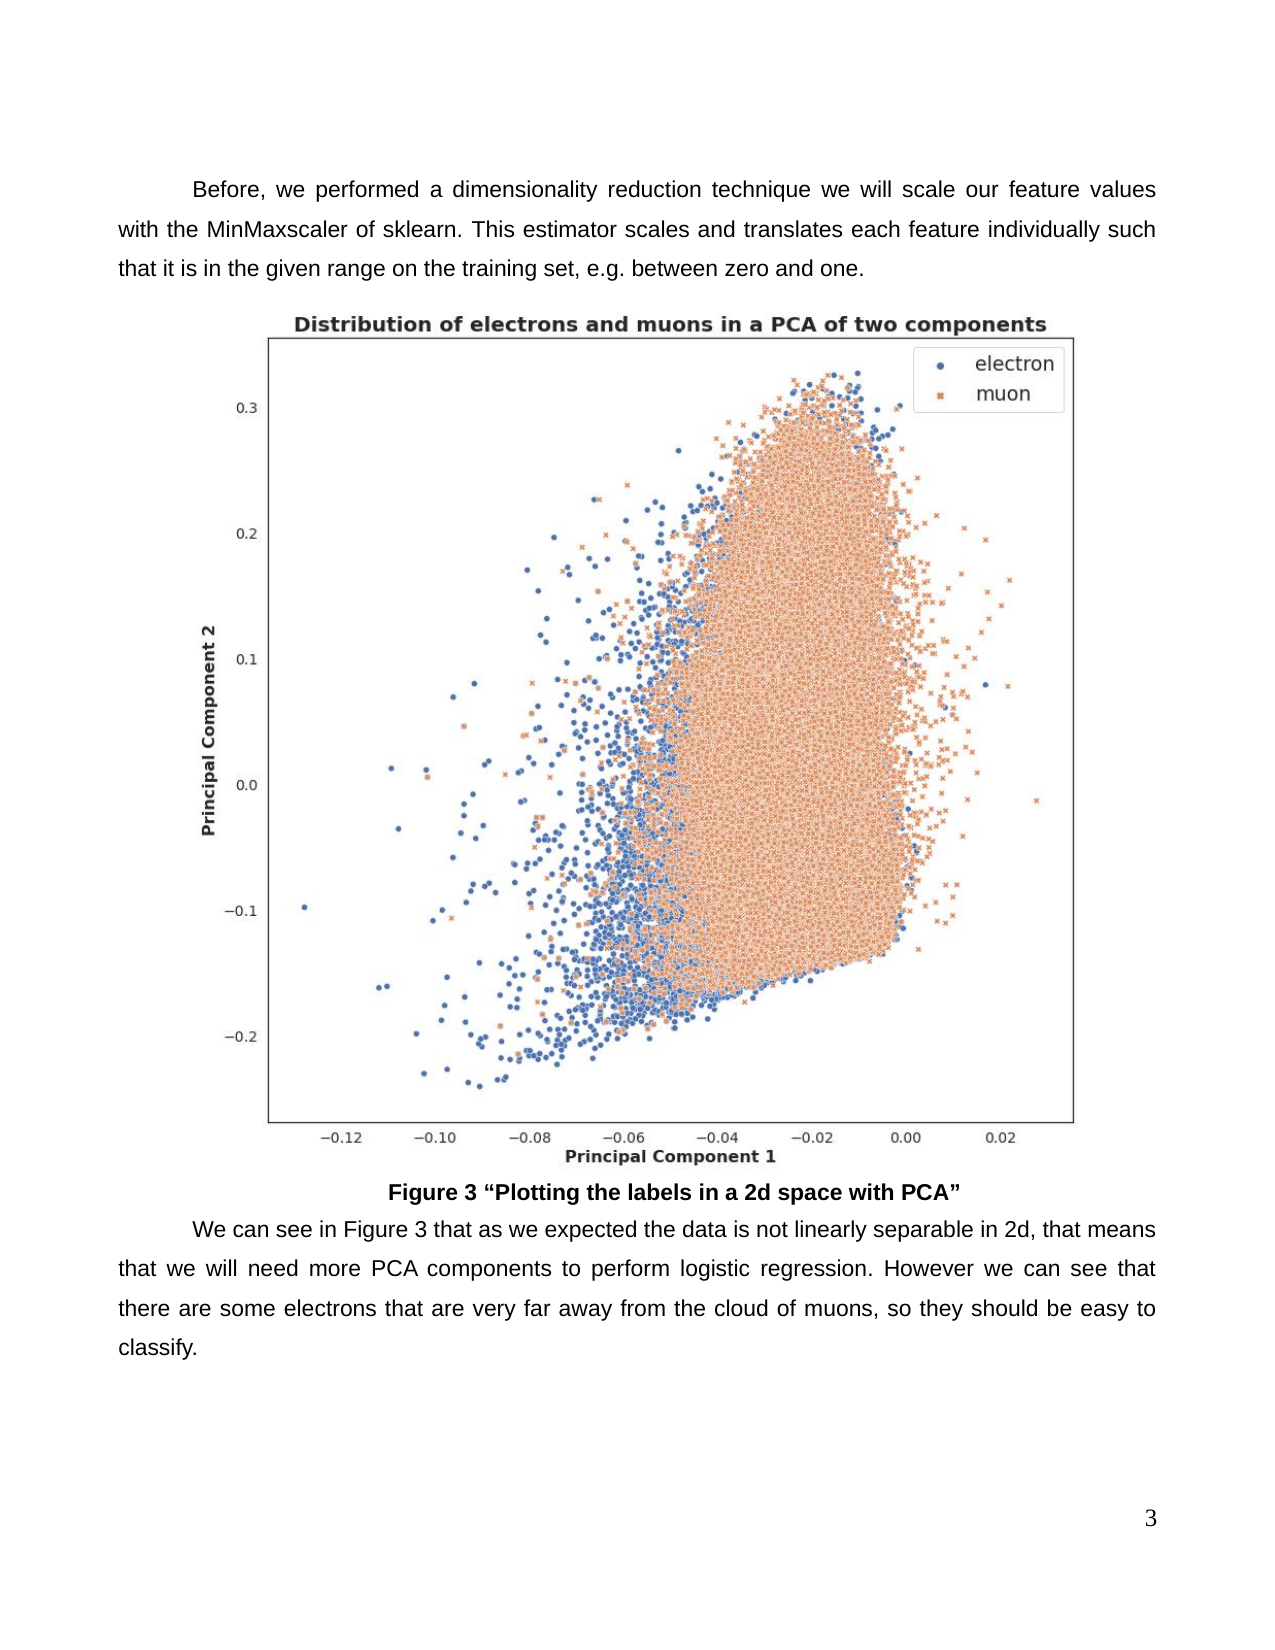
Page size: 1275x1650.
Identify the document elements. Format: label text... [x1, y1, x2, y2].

picture [180, 304, 1095, 1170]
text Before, we performed a dimensionality reduction technique we will scale our feature values with the MinMaxscaler of sklearn. This estimator scales and translates each feature individually such that it is in the given range on the training set, e.g. between zero and one. [118, 176, 1157, 282]
text We can see in Figure 3 that as we expected the data is not linearly separable in 2d, that means that we will need more PCA components to perform logistic regression. However we can see that there are some electrons that are very far away from the cloud of muons, so they should be easy to classify. [118, 1216, 1157, 1360]
list Figure 3 “Plotting the labels in a 2d space with PCA” [162, 295, 1157, 1206]
